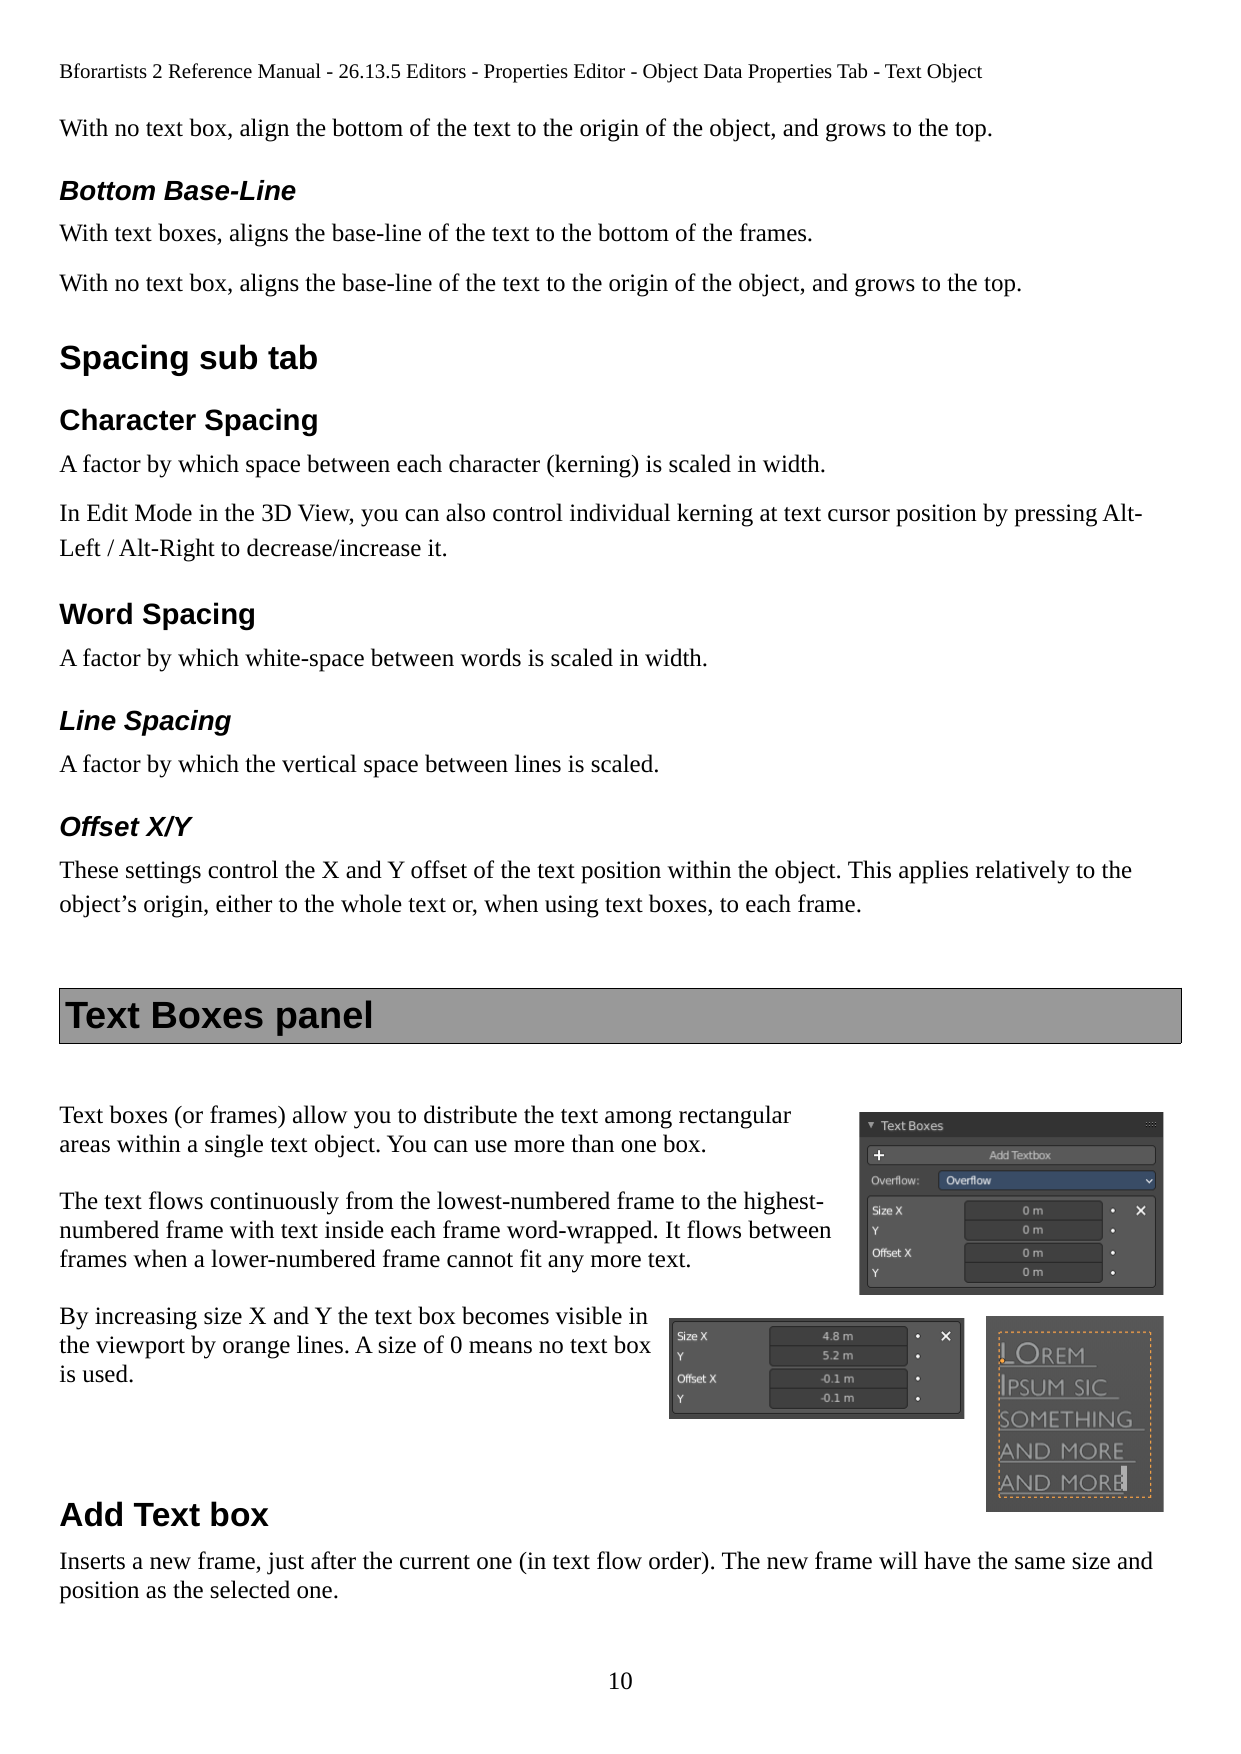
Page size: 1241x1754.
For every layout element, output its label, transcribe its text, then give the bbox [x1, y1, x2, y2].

subtitle Bottom Base-Line [59, 174, 1181, 206]
subtitle Character Spacing [59, 403, 1181, 437]
table_header Text Boxes panel [60, 989, 1181, 1043]
subtitle Offset X/Y [59, 810, 1181, 842]
subtitle Add Text box [59, 1495, 1181, 1533]
picture [859, 1112, 1164, 1295]
picture [669, 1318, 965, 1419]
text A factor by which the vertical space between lines is scaled. [59, 749, 1181, 778]
text By increasing size X and Y the text box becomes visible in the viewport by orange lines. A size of 0 means no text box is used. [59, 1301, 1181, 1388]
text With no text box, aligns the base-line of the text to the origin of the object, and grows to the top. [59, 268, 1181, 296]
text A factor by which white-space between words is scaled in width. [59, 643, 1181, 672]
subtitle Spacing sub tab [59, 337, 1181, 376]
text The text flows continuously from the lowest-numbered frame to the highest-numbered frame with text inside each frame word-wrapped. It flows between frames when a lower-numbered frame cannot fit any more text. [59, 1186, 859, 1273]
text With text boxes, aligns the base-line of the text to the bottom of the frames. [59, 218, 1181, 247]
subtitle Word Spacing [59, 597, 1181, 630]
text Inserts a new frame, just after the current one (in text flow order). The new frame will have the same size and position as the selected one. [59, 1546, 1181, 1603]
subtitle Line Spacing [59, 704, 1181, 736]
text In Edit Mode in the 3D View, you can also control individual kerning at text cursor position by pressing Alt-Left / Alt-Right to decrease/increase it. [59, 498, 1181, 562]
text These settings control the X and Y offset of the text position within the object. This applies relatively to the object’s origin, either to the whole text or, when using text boxes, to each frame. [59, 855, 1181, 918]
picture [986, 1316, 1164, 1512]
text A factor by which space between each character (kerning) is scaled in width. [59, 449, 1181, 478]
text Text boxes (or frames) allow you to distribute the text among rectangular areas within a single text object. You can use more than one box. [59, 1100, 1181, 1158]
text With no text box, align the bottom of the text to the origin of the object, and grows to the top. [59, 113, 1181, 141]
